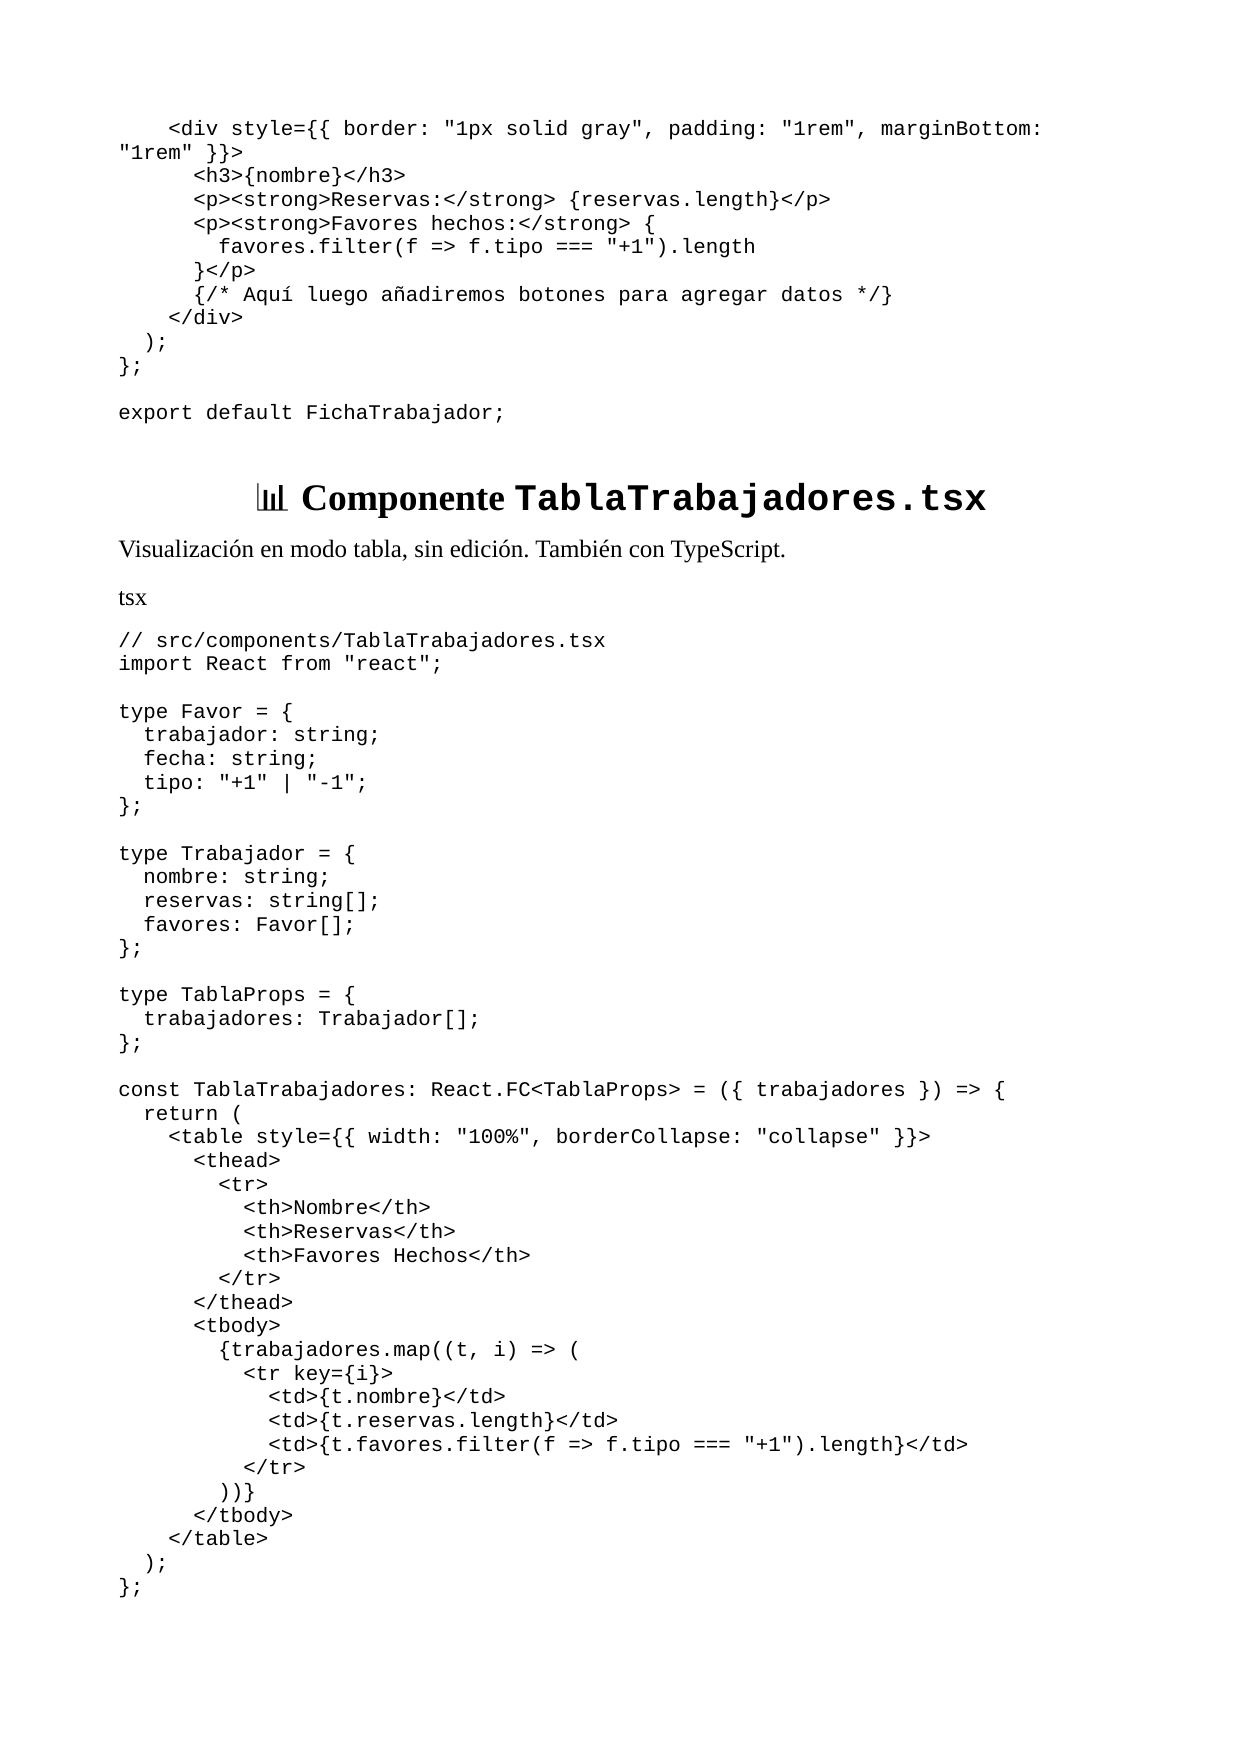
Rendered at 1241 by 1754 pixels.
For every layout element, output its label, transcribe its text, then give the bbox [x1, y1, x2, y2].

text reservas: string[]; [118, 890, 1122, 913]
text import React from "react"; [118, 653, 1122, 677]
text favores: Favor[]; [118, 913, 1122, 937]
text trabajador: string; [118, 724, 1122, 748]
text <td>{t.nombre}</td> [118, 1386, 1122, 1410]
text tsx [118, 582, 1122, 611]
text </tr> [118, 1268, 1122, 1292]
text </table> [118, 1528, 1122, 1552]
text {trabajadores.map((t, i) => ( [118, 1339, 1122, 1363]
text }; [118, 1032, 1122, 1055]
text <th>Nombre</th> [118, 1197, 1122, 1221]
text }</p> [118, 260, 1122, 284]
text <tr key={i}> [118, 1363, 1122, 1386]
text nombre: string; [118, 866, 1122, 890]
text export default FichaTrabajador; [118, 402, 1122, 426]
text <td>{t.reservas.length}</td> [118, 1410, 1122, 1434]
text trabajadores: Trabajador[]; [118, 1008, 1122, 1032]
text }; [118, 1576, 1122, 1599]
text }; [118, 795, 1122, 819]
text <th>Reservas</th> [118, 1221, 1122, 1244]
text }; [118, 937, 1122, 961]
text Visualización en modo tabla, sin edición. También con TypeScript. [118, 534, 1122, 563]
text </thead> [118, 1292, 1122, 1316]
text }; [118, 354, 1122, 378]
text // src/components/TablaTrabajadores.tsx [118, 630, 1122, 653]
text <div style={{ border: "1px solid gray", padding: "1rem", marginBottom: "1rem" }}> [118, 118, 1122, 165]
text ); [118, 1552, 1122, 1576]
text <p><strong>Reservas:</strong> {reservas.length}</p> [118, 189, 1122, 213]
text <tbody> [118, 1316, 1122, 1339]
text ); [118, 331, 1122, 354]
text {/* Aquí luego añadiremos botones para agregar datos */} [118, 284, 1122, 307]
text return ( [118, 1103, 1122, 1126]
text <h3>{nombre}</h3> [118, 165, 1122, 189]
text fecha: string; [118, 748, 1122, 772]
text <tr> [118, 1174, 1122, 1197]
subtitle 📊 Componente TablaTrabajadores.tsx [118, 476, 1122, 522]
text type Favor = { [118, 701, 1122, 724]
text </div> [118, 307, 1122, 331]
text tipo: "+1" | "-1"; [118, 772, 1122, 795]
text <th>Favores Hechos</th> [118, 1244, 1122, 1268]
text type TablaProps = { [118, 984, 1122, 1008]
text <td>{t.favores.filter(f => f.tipo === "+1").length}</td> [118, 1434, 1122, 1457]
text ))} [118, 1481, 1122, 1505]
text </tbody> [118, 1505, 1122, 1528]
text favores.filter(f => f.tipo === "+1").length [118, 236, 1122, 260]
text const TablaTrabajadores: React.FC<TablaProps> = ({ trabajadores }) => { [118, 1079, 1122, 1103]
text <p><strong>Favores hechos:</strong> { [118, 213, 1122, 236]
text <thead> [118, 1150, 1122, 1174]
text </tr> [118, 1457, 1122, 1481]
text <table style={{ width: "100%", borderCollapse: "collapse" }}> [118, 1126, 1122, 1150]
text type Trabajador = { [118, 843, 1122, 866]
